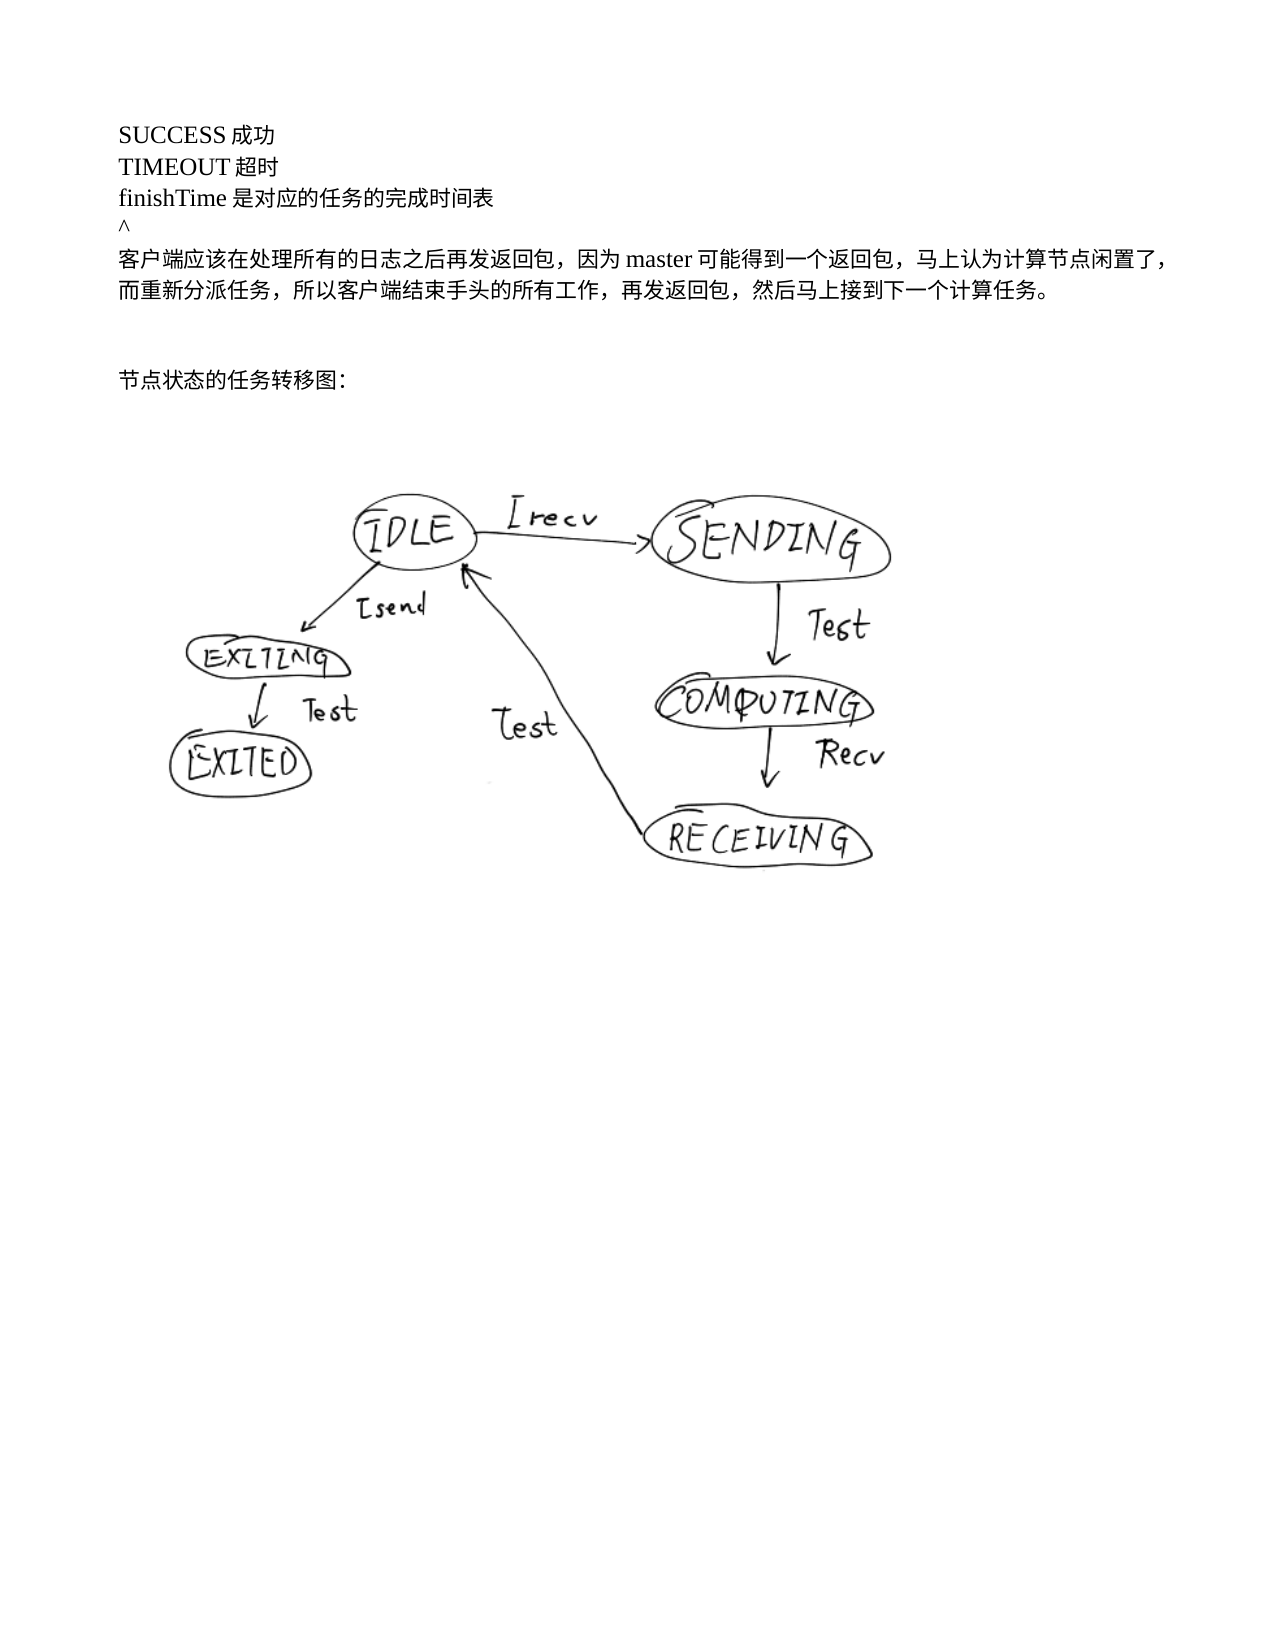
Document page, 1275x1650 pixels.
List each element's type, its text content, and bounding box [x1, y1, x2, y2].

text 节点状态的任务转移图： [118, 363, 1157, 394]
text SUCCESS成功 [118, 118, 1157, 150]
text finishTime是对应的任务的完成时间表 [118, 181, 1157, 213]
picture [138, 394, 1137, 1143]
text ^ [118, 213, 1157, 242]
text 客户端应该在处理所有的日志之后再发返回包，因为master可能得到一个返回包，马上认为计算节点闲置了，而重新分派任务，所以客户端结束手头的所有工作，再发返回包，然后马上接到下一个计算任务。 [118, 242, 1157, 305]
text TIMEOUT超时 [118, 150, 1157, 181]
